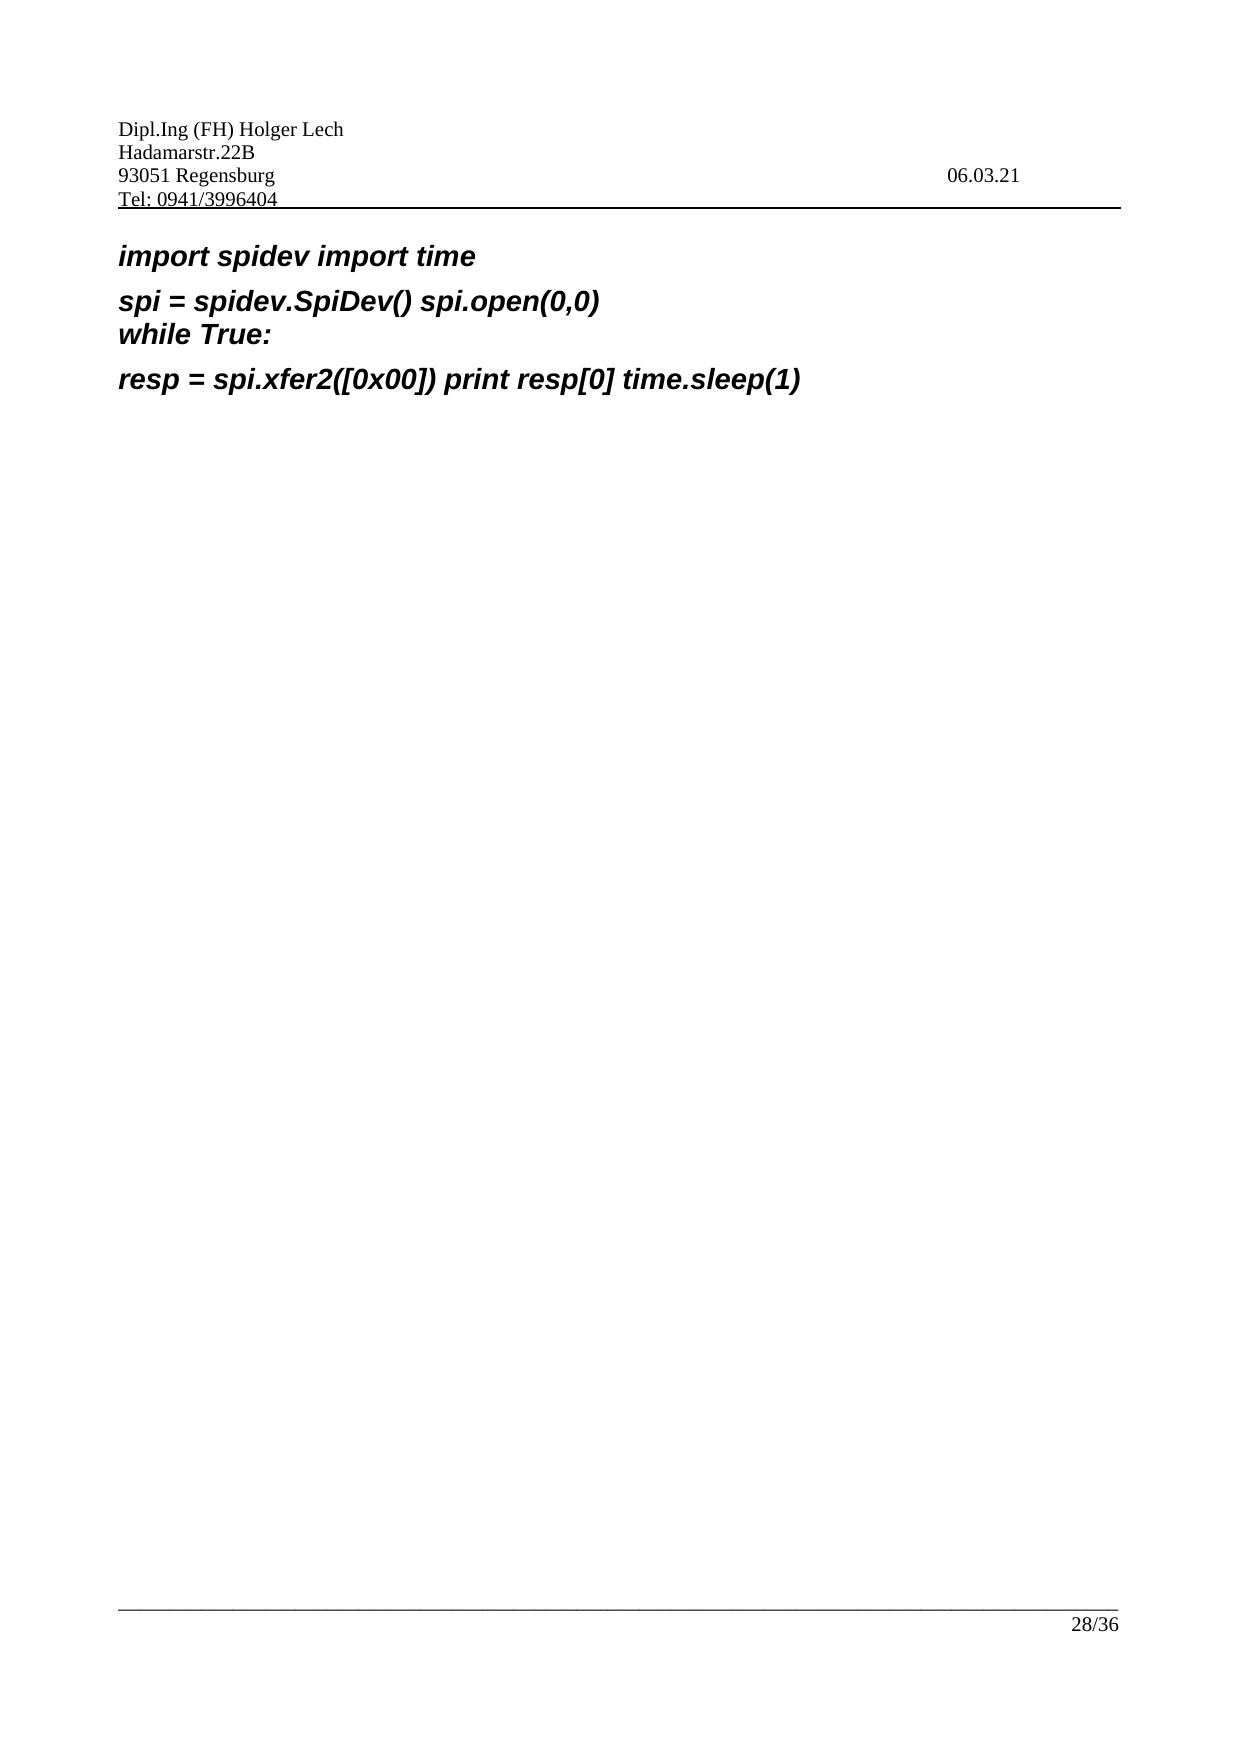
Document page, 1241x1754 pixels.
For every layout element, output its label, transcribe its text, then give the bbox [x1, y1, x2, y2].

text spi = spidev.SpiDev() spi.open(0,0) while True: [118, 285, 1122, 350]
text resp = spi.xfer2([0x00]) print resp[0] time.sleep(1) [118, 363, 1122, 396]
text import spidev import time [118, 240, 1122, 273]
